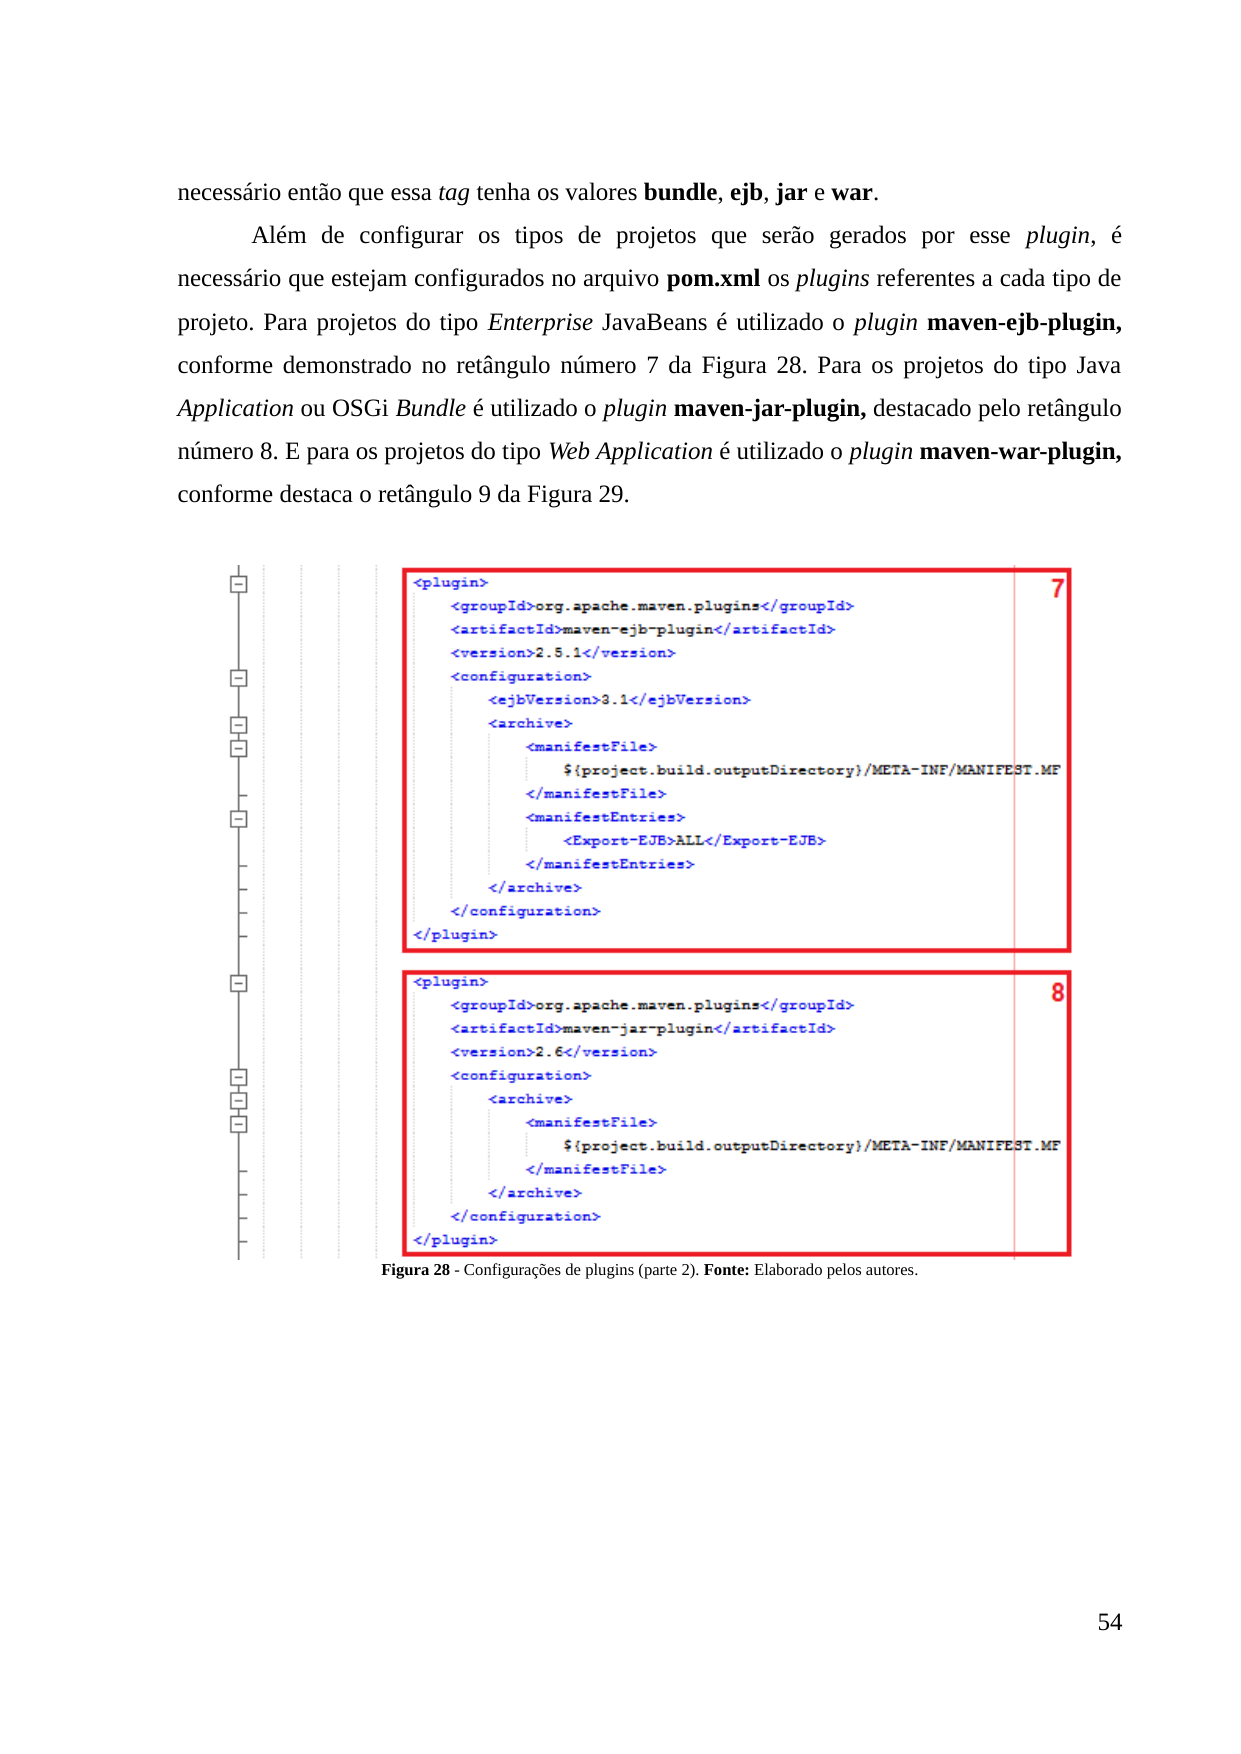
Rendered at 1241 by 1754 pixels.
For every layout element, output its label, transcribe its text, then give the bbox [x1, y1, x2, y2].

text necessário então que essa tag tenha os valores bundle, ejb, jar e war. [177, 177, 1122, 206]
text Figura 28 - Configurações de plugins (parte 2). Fonte: Elaborado pelos autores. [221, 1260, 1078, 1278]
text Além de configurar os tipos de projetos que serão gerados por esse plugin, é necessário que estejam configurados no arquivo pom.xml os plugins referentes a cada tipo de projeto. Para projetos do tipo Enterprise JavaBeans é utilizado o plugin maven-ejb-plugin, conforme demonstrado no retângulo número 7 da Figura 28. Para os projetos do tipo Java Application ou OSGi Bundle é utilizado o plugin maven-jar-plugin, destacado pelo retângulo número 8. E para os projetos do tipo Web Application é utilizado o plugin maven-war-plugin, conforme destaca o retângulo 9 da Figura 29. [177, 220, 1122, 508]
picture [221, 565, 1078, 1260]
